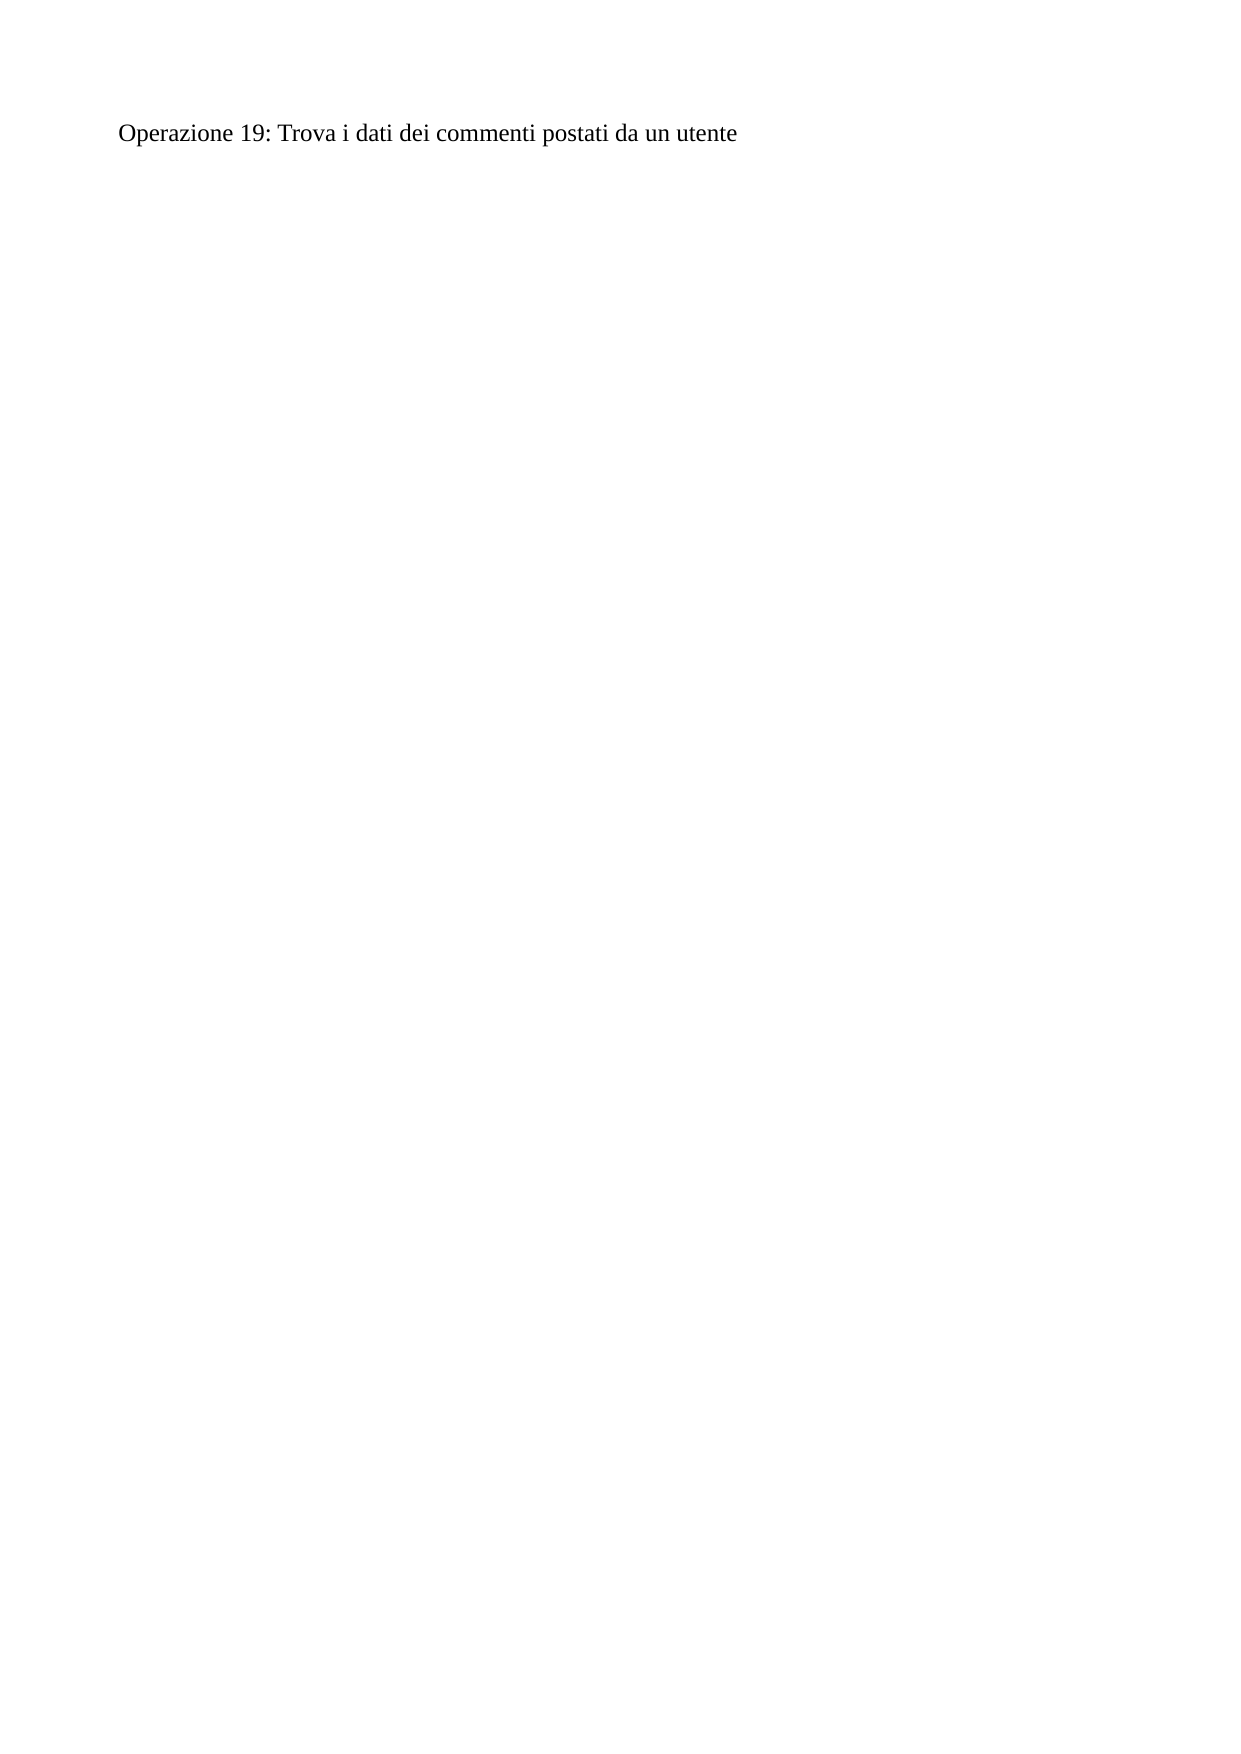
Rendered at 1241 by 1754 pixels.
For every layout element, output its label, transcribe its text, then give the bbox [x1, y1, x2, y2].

text Operazione 19: Trova i dati dei commenti postati da un utente [118, 118, 1122, 147]
